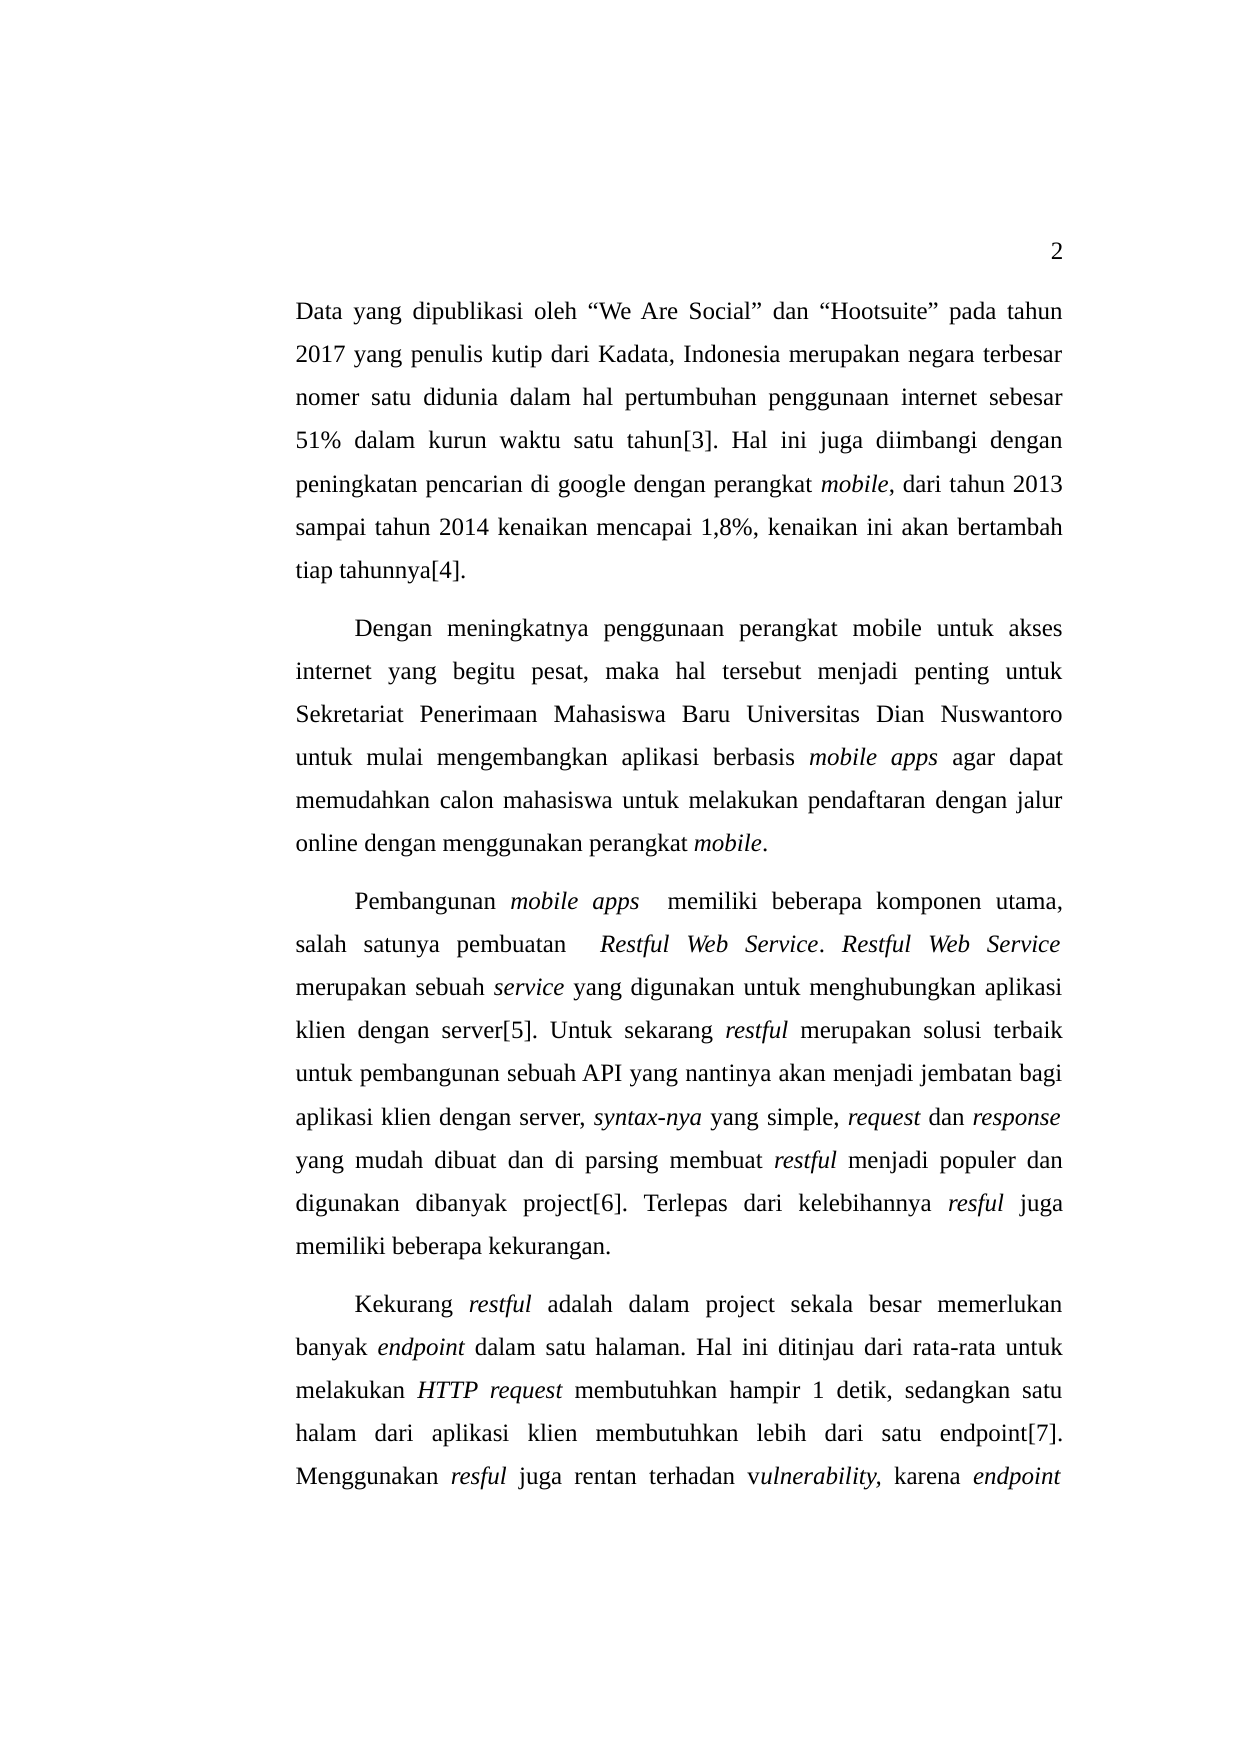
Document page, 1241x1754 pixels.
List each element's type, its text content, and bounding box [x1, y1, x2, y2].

subtitle Pembangunan mobile apps memiliki beberapa komponen utama, salah satunya pembuatan Restful Web Service. Restful Web Service merupakan sebuah service yang digunakan untuk menghubungkan aplikasi klien dengan server[5]. Untuk sekarang restful merupakan solusi terbaik untuk pembangunan sebuah API yang nantinya akan menjadi jembatan bagi aplikasi klien dengan server, syntax-nya yang simple, request dan response yang mudah dibuat dan di parsing membuat restful menjadi populer dan digunakan dibanyak project[6]. Terlepas dari kelebihannya resful juga memiliki beberapa kekurangan. [295, 886, 1063, 1260]
subtitle Kekurang restful adalah dalam project sekala besar memerlukan banyak endpoint dalam satu halaman. Hal ini ditinjau dari rata-rata untuk melakukan HTTP request membutuhkan hampir 1 detik, sedangkan satu halam dari aplikasi klien membutuhkan lebih dari satu endpoint[7]. Menggunakan resful juga rentan terhadan vulnerability, karena endpoint [295, 1289, 1063, 1490]
subtitle Data yang dipublikasi oleh “We Are Social” dan “Hootsuite” pada tahun 2017 yang penulis kutip dari Kadata, Indonesia merupakan negara terbesar nomer satu didunia dalam hal pertumbuhan penggunaan internet sebesar 51% dalam kurun waktu satu tahun[3]. Hal ini juga diimbangi dengan peningkatan pencarian di google dengan perangkat mobile, dari tahun 2013 sampai tahun 2014 kenaikan mencapai 1,8%, kenaikan ini akan bertambah tiap tahunnya[4]. [295, 296, 1063, 584]
subtitle Dengan meningkatnya penggunaan perangkat mobile untuk akses internet yang begitu pesat, maka hal tersebut menjadi penting untuk Sekretariat Penerimaan Mahasiswa Baru Universitas Dian Nuswantoro untuk mulai mengembangkan aplikasi berbasis mobile apps agar dapat memudahkan calon mahasiswa untuk melakukan pendaftaran dengan jalur online dengan menggunakan perangkat mobile. [295, 613, 1063, 857]
